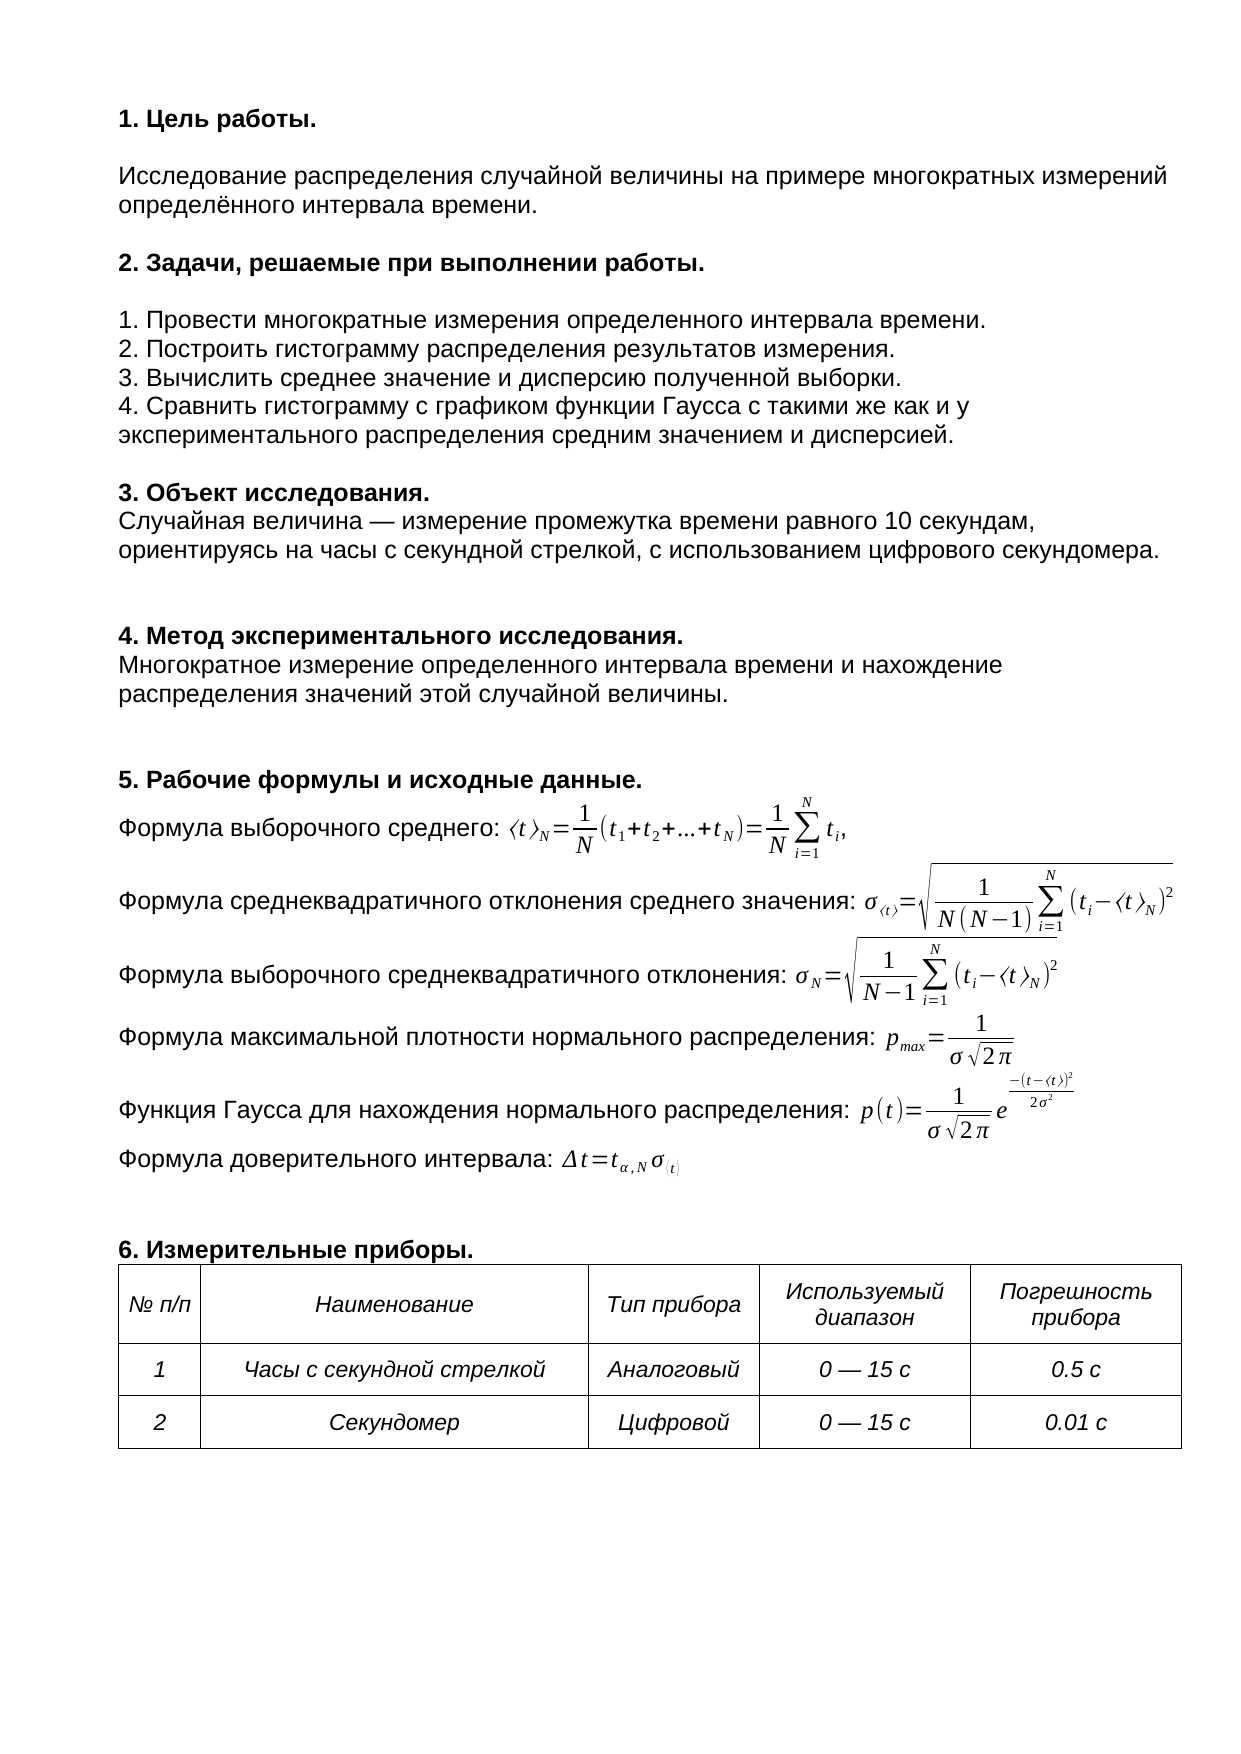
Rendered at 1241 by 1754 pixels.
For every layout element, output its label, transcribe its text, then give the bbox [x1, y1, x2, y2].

text 3. Вычислить среднее значение и дисперсию полученной выборки. [118, 362, 1181, 391]
table_header № п/п [119, 1265, 200, 1343]
table_cell Часы с секундной стрелкой [201, 1344, 588, 1395]
table_cell Секундомер [201, 1396, 588, 1448]
text 1. Провести многократные измерения определенного интервала времени. [118, 305, 1181, 334]
table_cell 1 [119, 1344, 200, 1395]
text 3. Объект исследования. [118, 477, 1181, 506]
table_cell 0.5 с [971, 1344, 1181, 1395]
text Многократное измерение определенного интервала времени и нахождение распределения значений этой случайной величины. [118, 650, 1181, 707]
text Случайная величина — измерение промежутка времени равного 10 секундам, ориентируясь на часы с секундной стрелкой, с использованием цифрового секундомера. [118, 506, 1181, 564]
table_cell 0.01 с [971, 1396, 1181, 1448]
text 6. Измерительные приборы. [118, 1235, 1181, 1264]
text Формула среднеквадратичного отклонения среднего значения: [118, 862, 1181, 935]
text Исследование распределения случайной величины на примере многократных измерений определённого интервала времени. [118, 161, 1181, 219]
text 1. Цель работы. [118, 104, 1181, 132]
table_cell Цифровой [589, 1396, 759, 1448]
text 2. Построить гистограмму распределения результатов измерения. [118, 334, 1181, 362]
table_cell Аналоговый [589, 1344, 759, 1395]
text 4. Сравнить гистограмму с графиком функции Гаусса с такими же как и у экспериментального распределения средним значением и дисперсией. [118, 391, 1181, 449]
table_header Тип прибора [589, 1265, 759, 1343]
text 2. Задачи, решаемые при выполнении работы. [118, 247, 1181, 276]
table_cell 0 — 15 с [760, 1344, 970, 1395]
table_cell 0 — 15 с [760, 1396, 970, 1448]
table_header Используемый диапазон [760, 1265, 970, 1343]
text Формула выборочного среднеквадратичного отклонения: [118, 935, 1181, 1009]
text 5. Рабочие формулы и исходные данные. [118, 765, 1181, 794]
text 4. Метод экспериментального исследования. [118, 621, 1181, 650]
text Формула выборочного среднего: , [118, 794, 1181, 862]
table_header Наименование [201, 1265, 588, 1343]
text Формула максимальной плотности нормального распределения: [118, 1009, 1181, 1070]
text Формула доверительного интервала: [118, 1143, 1181, 1178]
table_header Погрешность прибора [971, 1265, 1181, 1343]
text Функция Гаусса для нахождения нормального распределения: [118, 1070, 1181, 1143]
table_cell 2 [119, 1396, 200, 1448]
